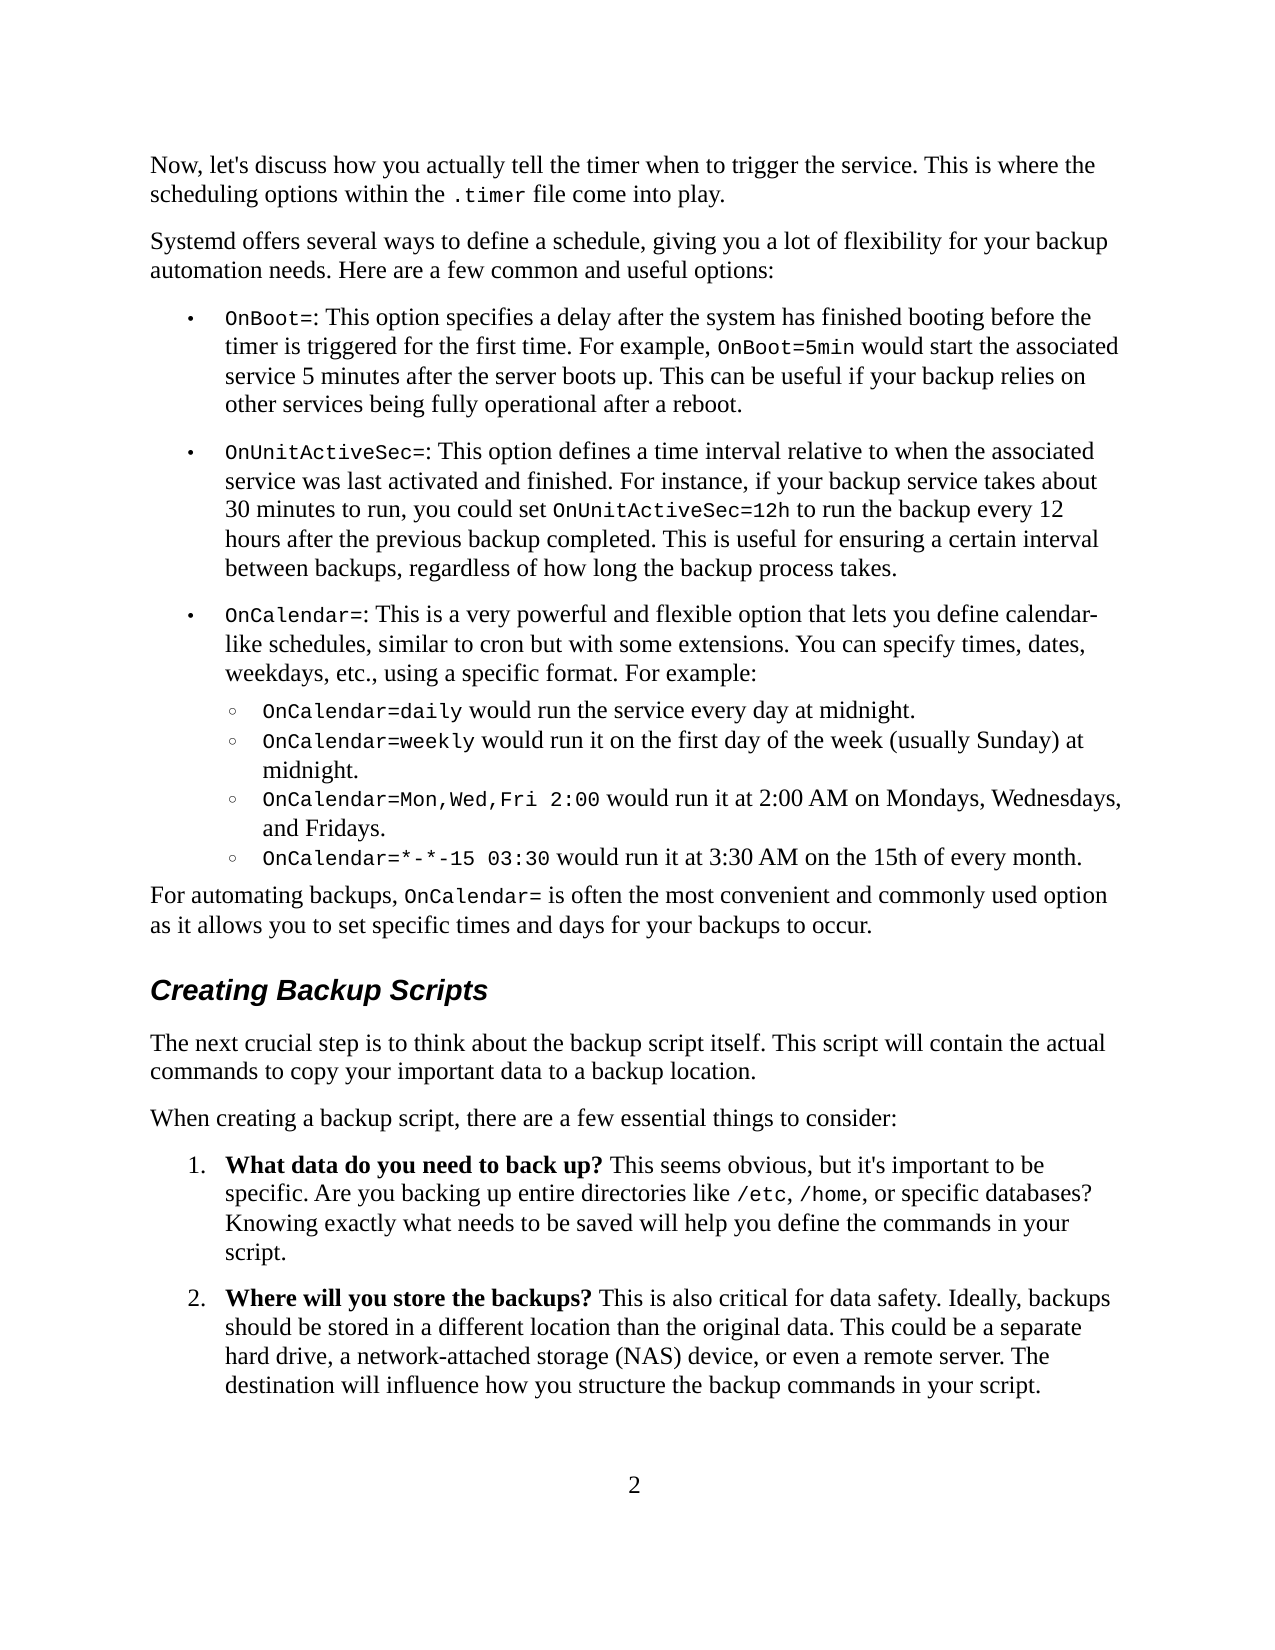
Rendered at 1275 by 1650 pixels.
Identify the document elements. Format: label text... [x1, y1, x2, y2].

list OnCalendar=Mon,Wed,Fri 2:00 would run it at 2:00 AM on Mondays, Wednesdays, and Fridays. [225, 783, 1125, 842]
list What data do you need to back up? This seems obvious, but it's important to be specific. Are you backing up entire directories like /etc, /home, or specific databases? Knowing exactly what needs to be saved will help you define the commands in your script. [187, 1150, 1125, 1266]
list OnCalendar=daily would run the service every day at midnight. [225, 696, 1125, 725]
text The next crucial step is to think about the backup script itself. This script will contain the actual commands to copy your important data to a backup location. [150, 1028, 1125, 1085]
list Where will you store the backups? This is also critical for data safety. Ideally, backups should be stored in a different location than the original data. This could be a separate hard drive, a network-attached storage (NAS) device, or even a remote server. The destination will influence how you structure the backup commands in your script. [187, 1283, 1125, 1398]
list OnCalendar=weekly would run it on the first day of the week (usually Sunday) at midnight. [225, 725, 1125, 783]
subtitle Creating Backup Scripts [150, 973, 1125, 1006]
text Now, let's discuss how you actually tell the timer when to trigger the service. This is where the scheduling options within the .timer file come into play. [150, 150, 1125, 208]
text Systemd offers several ways to define a schedule, giving you a lot of flexibility for your backup automation needs. Here are a few common and useful options: [150, 226, 1125, 284]
text For automating backups, OnCalendar= is often the most convenient and commonly used option as it allows you to set specific times and days for your backups to occur. [150, 880, 1125, 939]
list OnCalendar=: This is a very powerful and flexible option that lets you define calendar-like schedules, similar to cron but with some extensions. You can specify times, dates, weekdays, etc., using a specific format. For example: [187, 599, 1125, 687]
list OnCalendar=*-*-15 03:30 would run it at 3:30 AM on the 15th of every month. [225, 842, 1125, 871]
list OnBoot=: This option specifies a delay after the system has finished booting before the timer is triggered for the first time. For example, OnBoot=5min would start the associated service 5 minutes after the server boots up. This can be useful if your backup relies on other services being fully operational after a reboot. [187, 302, 1125, 418]
list OnUnitActiveSec=: This option defines a time interval relative to when the associated service was last activated and finished. For instance, if your backup service takes about 30 minutes to run, you could set OnUnitActiveSec=12h to run the backup every 12 hours after the previous backup completed. This is useful for ensuring a certain interval between backups, regardless of how long the backup process takes. [187, 436, 1125, 582]
text When creating a backup script, there are a few essential things to consider: [150, 1103, 1125, 1132]
